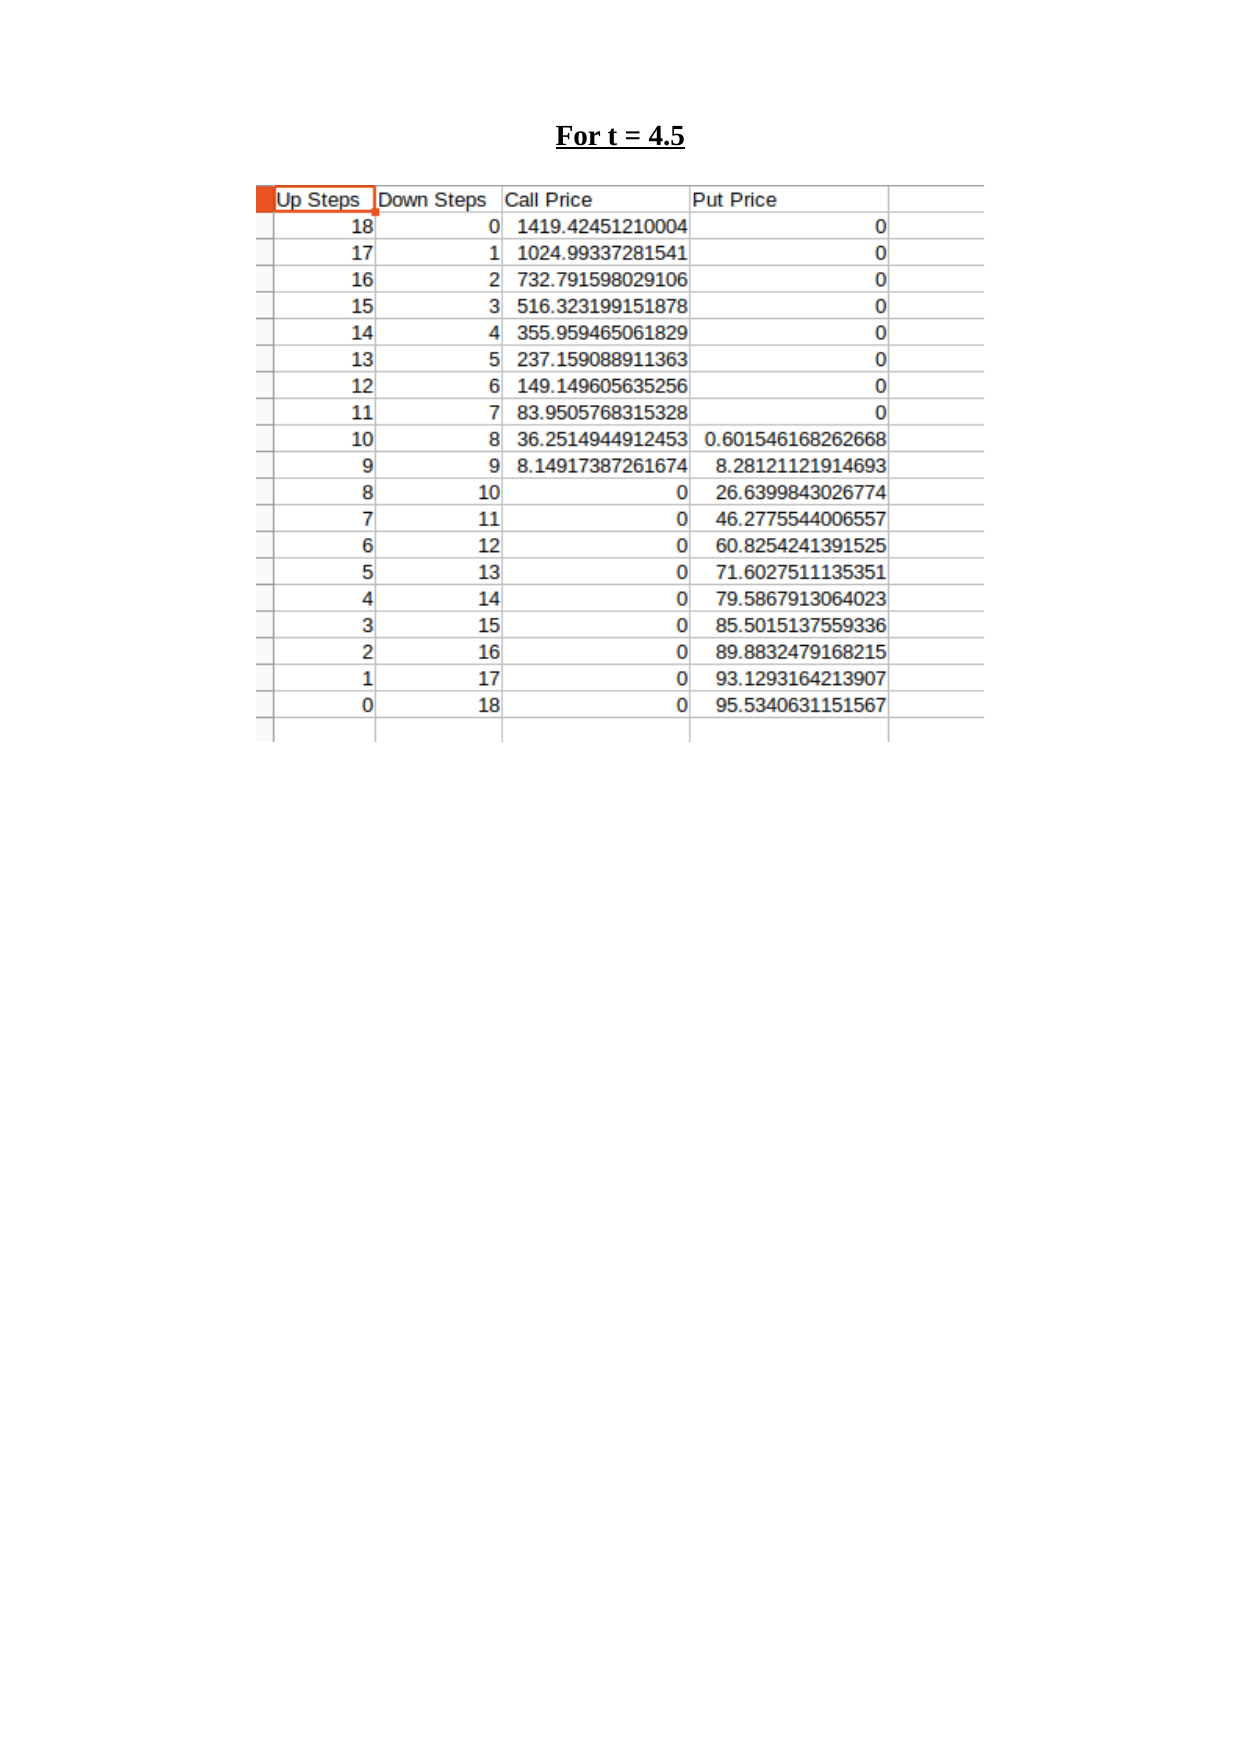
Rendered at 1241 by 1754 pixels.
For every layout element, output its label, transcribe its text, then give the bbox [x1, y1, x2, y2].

text For t = 4.5 [118, 118, 1122, 152]
picture [256, 185, 985, 742]
